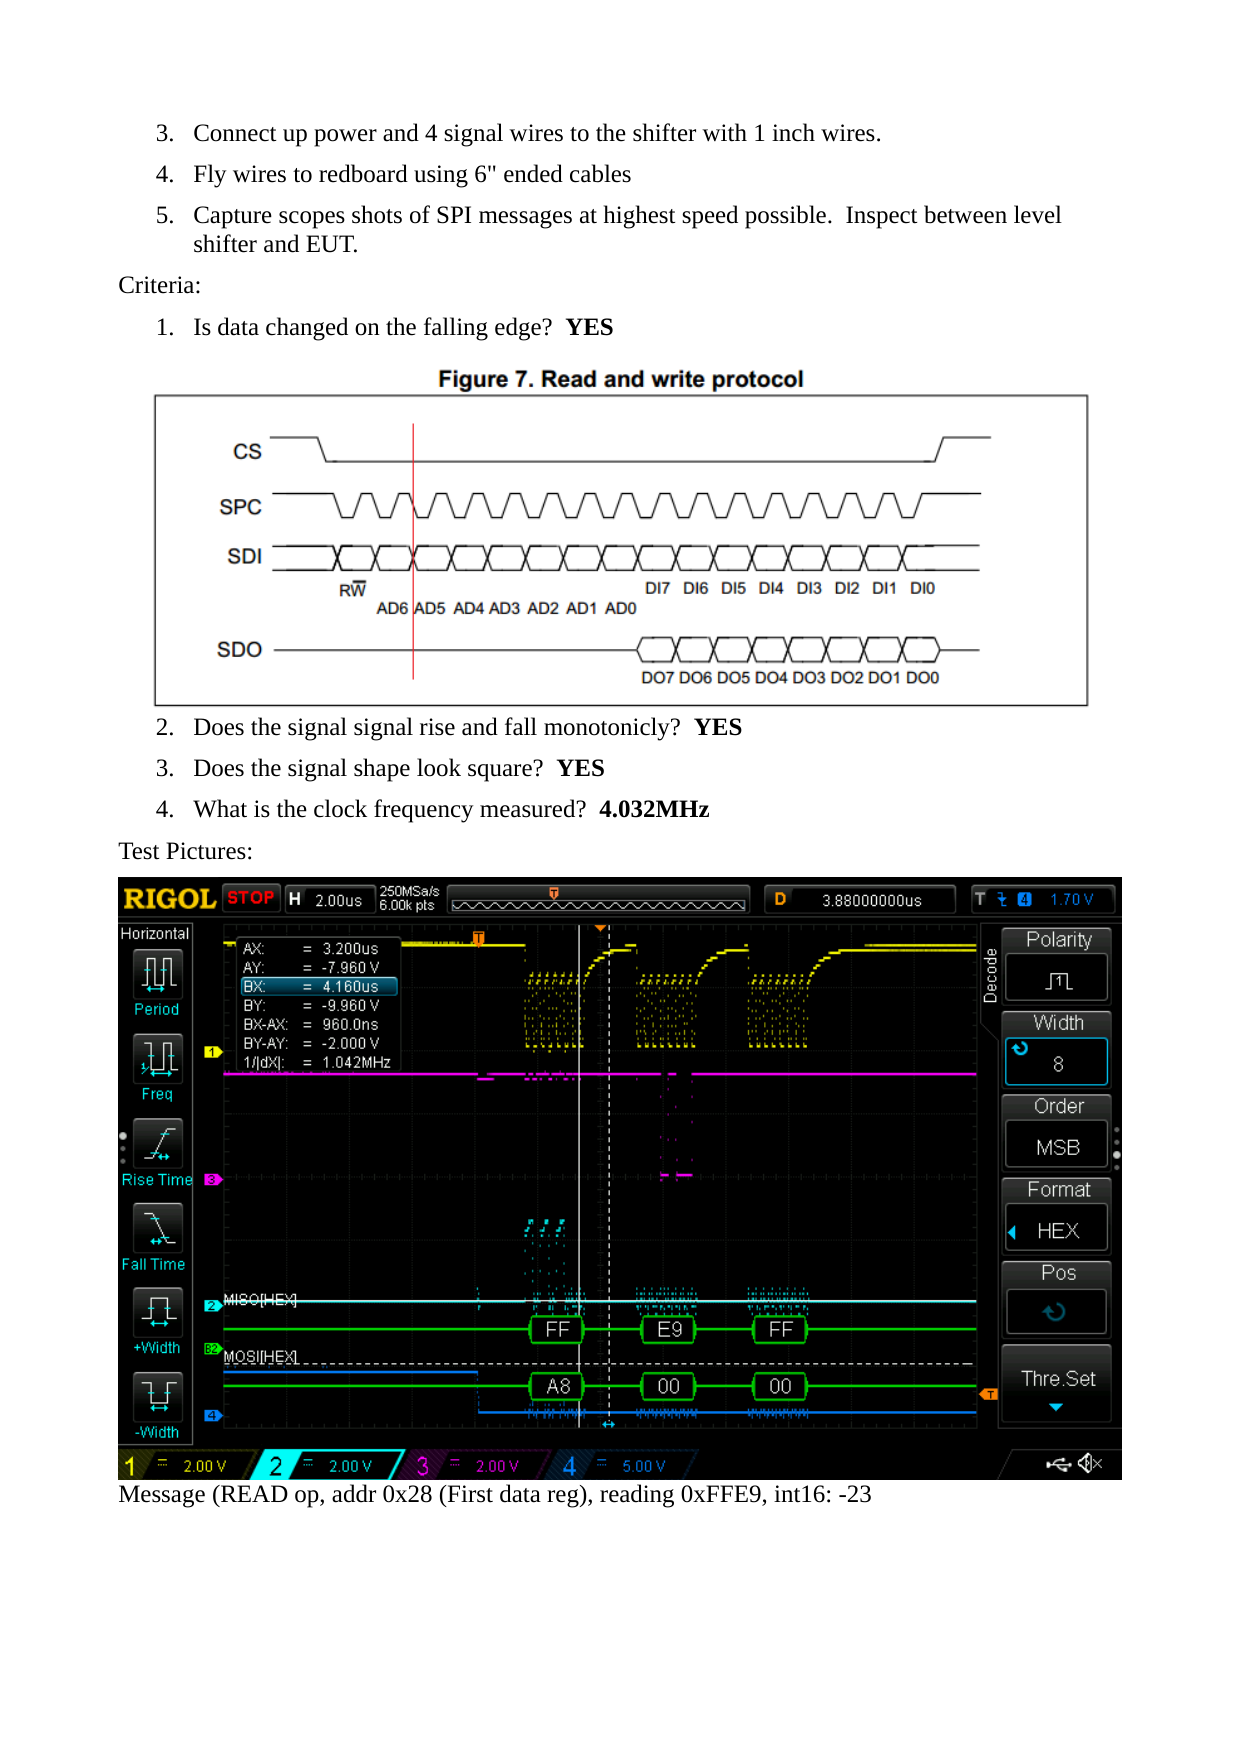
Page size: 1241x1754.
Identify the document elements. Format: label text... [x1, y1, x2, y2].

list What is the clock frequency measured? 4.032MHz [156, 794, 1122, 823]
text Criteria: [118, 271, 1122, 299]
text Message (READ op, addr 0x28 (First data reg), reading 0xFFE9, int16: -23 [118, 1480, 1122, 1508]
list Fly wires to redboard using 6" ended cables [156, 159, 1122, 188]
list Capture scopes shots of SPI messages at highest speed possible. Inspect between level shifter and EUT. [156, 201, 1122, 258]
list Is data changed on the falling edge? YES [156, 312, 1122, 341]
text Test Pictures: [118, 836, 1122, 864]
list Does the signal shape look square? YES [156, 753, 1122, 782]
list Connect up power and 4 signal wires to the shifter with 1 inch wires. [156, 118, 1122, 147]
list Does the signal signal rise and fall monotonicly? YES [156, 353, 1122, 741]
